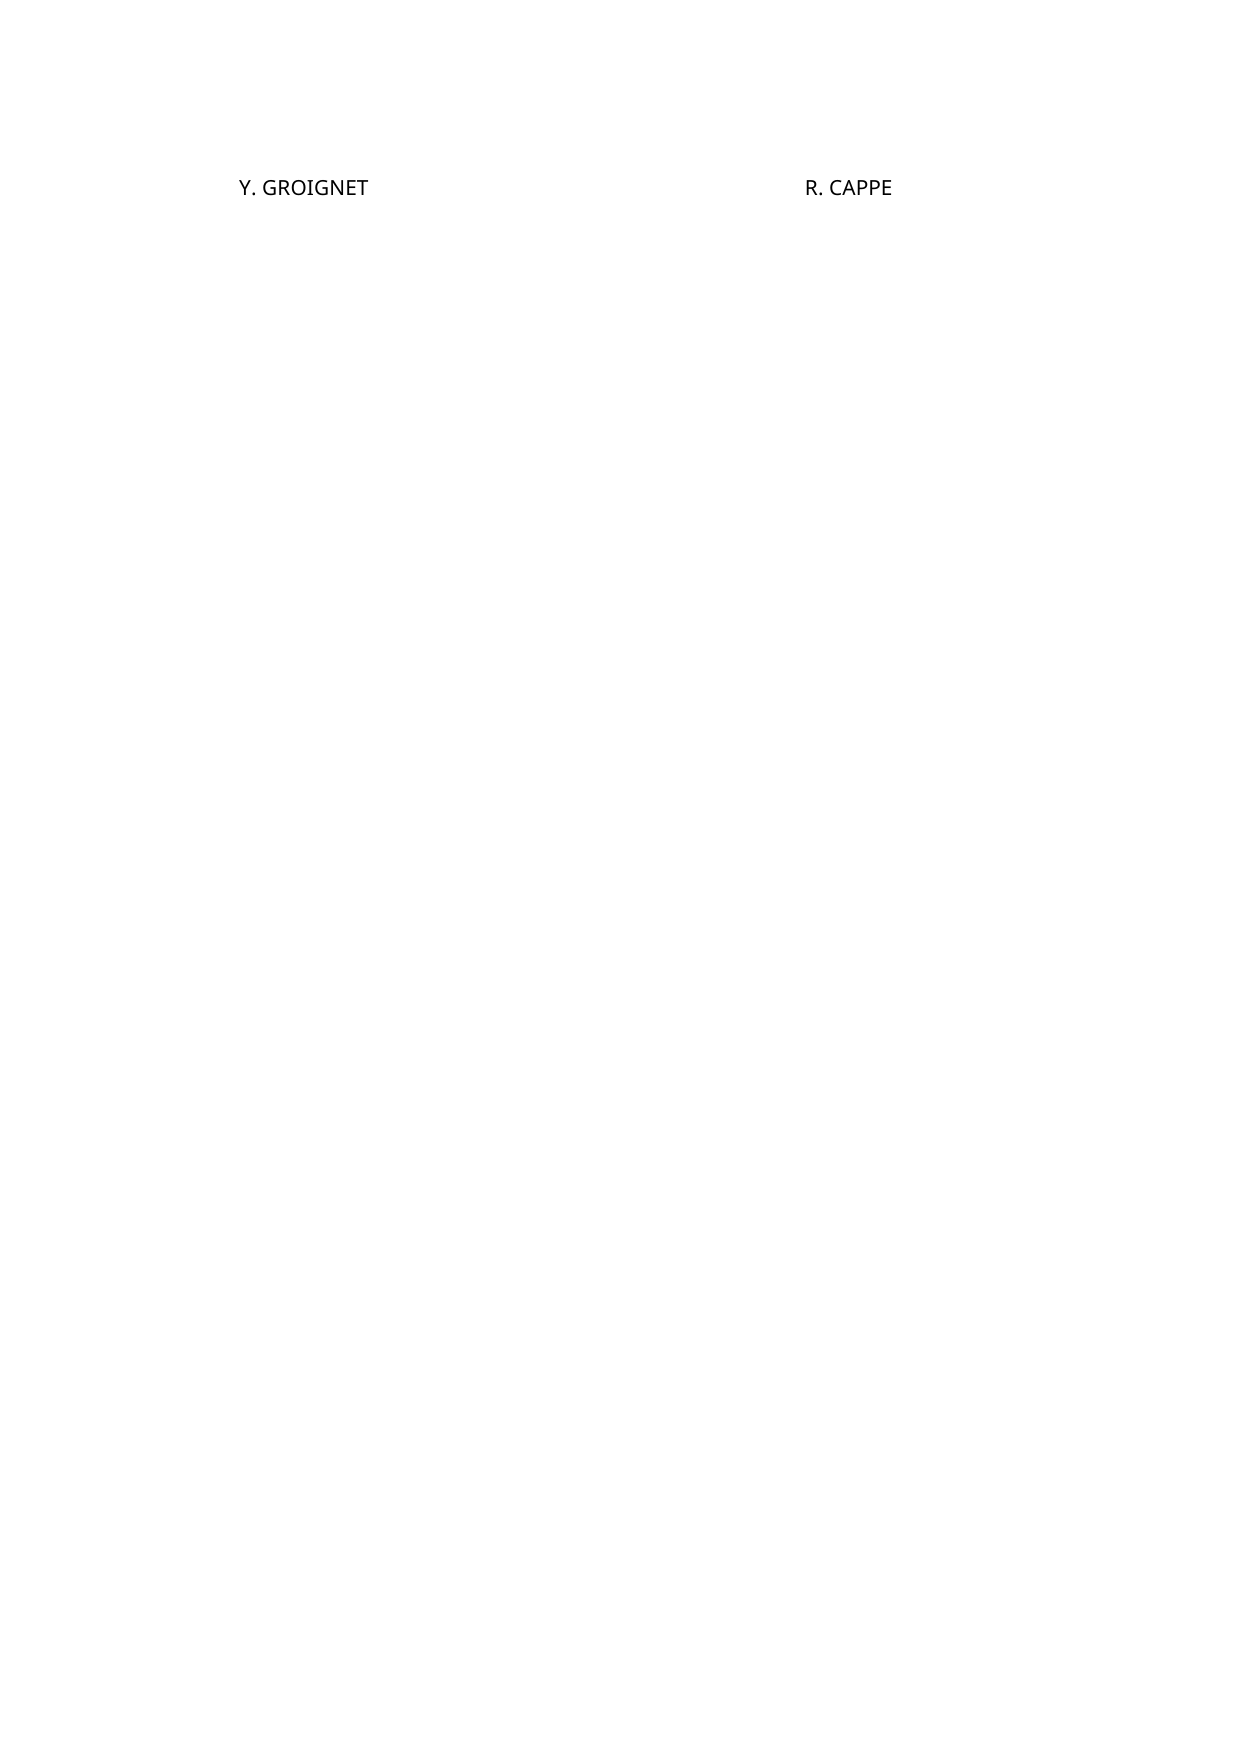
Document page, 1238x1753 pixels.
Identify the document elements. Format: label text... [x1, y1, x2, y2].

text Y. GROIGNET R. CAPPE [118, 173, 1178, 202]
